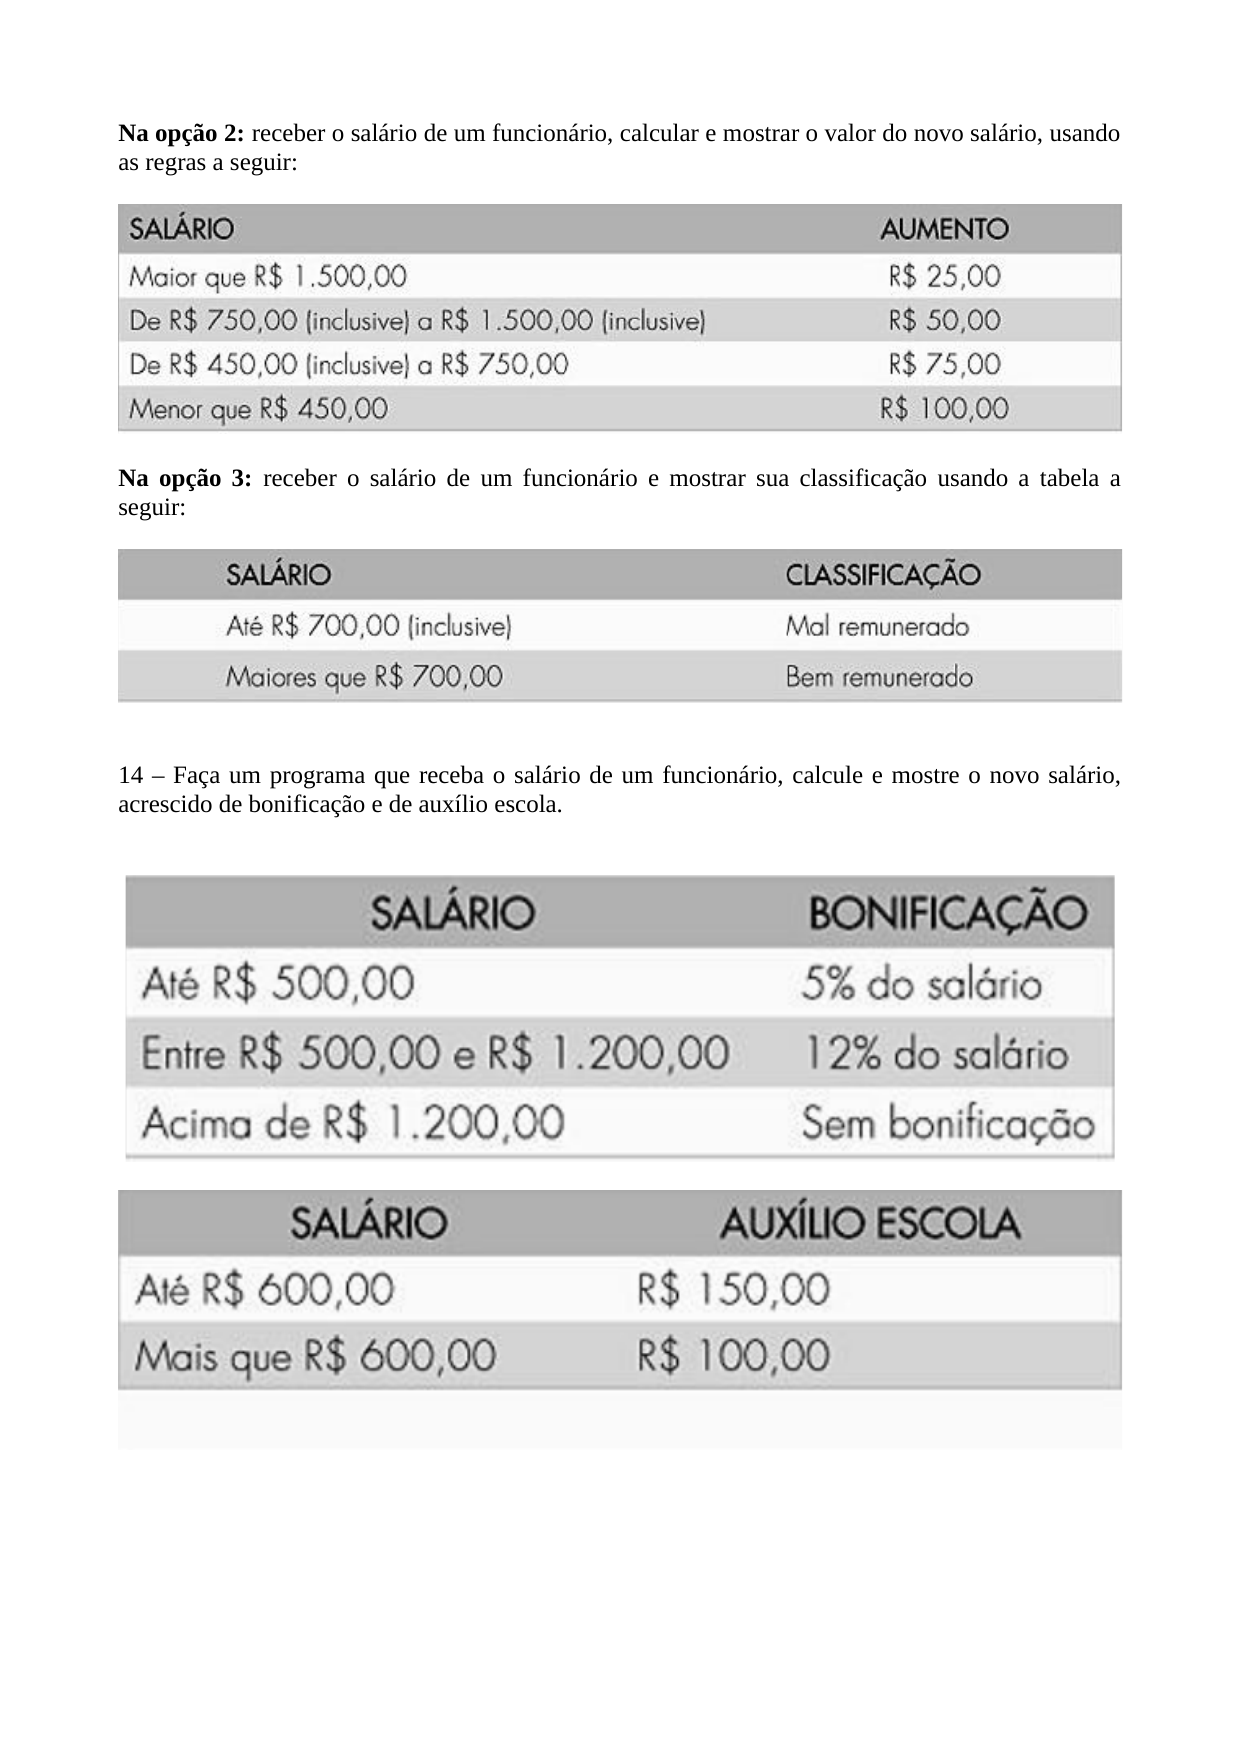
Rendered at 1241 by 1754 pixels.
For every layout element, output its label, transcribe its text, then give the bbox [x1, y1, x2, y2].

text Na opção 2: receber o salário de um funcionário, calcular e mostrar o valor do novo salário, usando as regras a seguir: [118, 118, 1122, 176]
picture [118, 549, 1123, 703]
text 14 – Faça um programa que receba o salário de um funcionário, calcule e mostre o novo salário, acrescido de bonificação e de auxílio escola. [118, 760, 1122, 818]
text Na opção 3: receber o salário de um funcionário e mostrar sua classificação usando a tabela a seguir: [118, 463, 1122, 520]
picture [118, 1190, 1123, 1450]
picture [118, 204, 1123, 434]
picture [125, 875, 1115, 1162]
